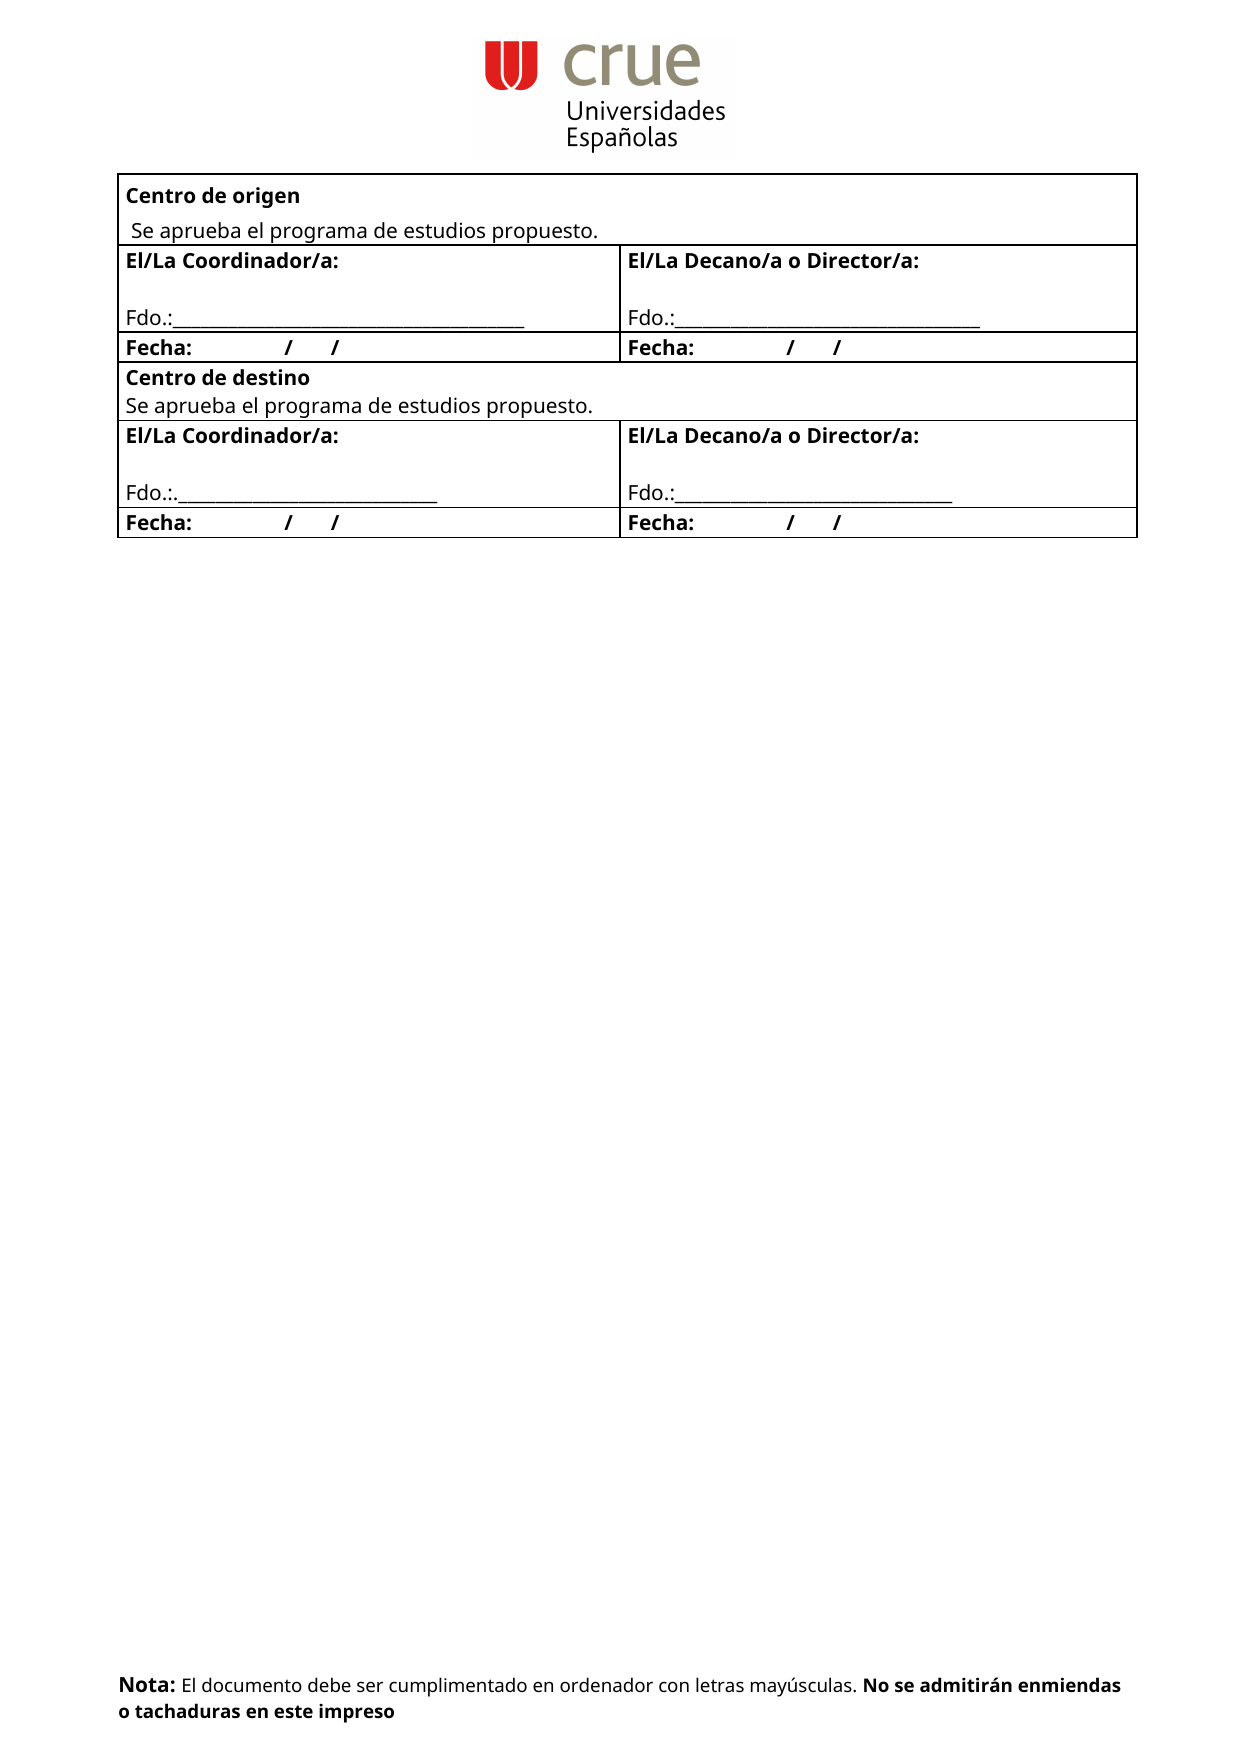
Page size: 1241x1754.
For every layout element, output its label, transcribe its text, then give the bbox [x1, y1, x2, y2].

picture [472, 35, 738, 159]
table_cell El/La Coordinador/a: Fdo.:.____________________________ [119, 421, 619, 506]
table_cell Centro de origen Se aprueba el programa de estudios propuesto. [119, 175, 1136, 244]
table_cell Fecha: / / [119, 333, 619, 361]
table_cell Centro de destino Se aprueba el programa de estudios propuesto. [119, 363, 1136, 419]
table_cell El/La Decano/a o Director/a: Fdo.:_________________________________ [621, 246, 1136, 331]
table_cell Fecha: / / [621, 508, 1136, 536]
table_cell Fecha: / / [621, 333, 1136, 361]
table_cell El/La Decano/a o Director/a: Fdo.:______________________________ [621, 421, 1136, 506]
table_cell Fecha: / / [119, 508, 619, 536]
table_cell El/La Coordinador/a: Fdo.:______________________________________ [119, 246, 619, 331]
